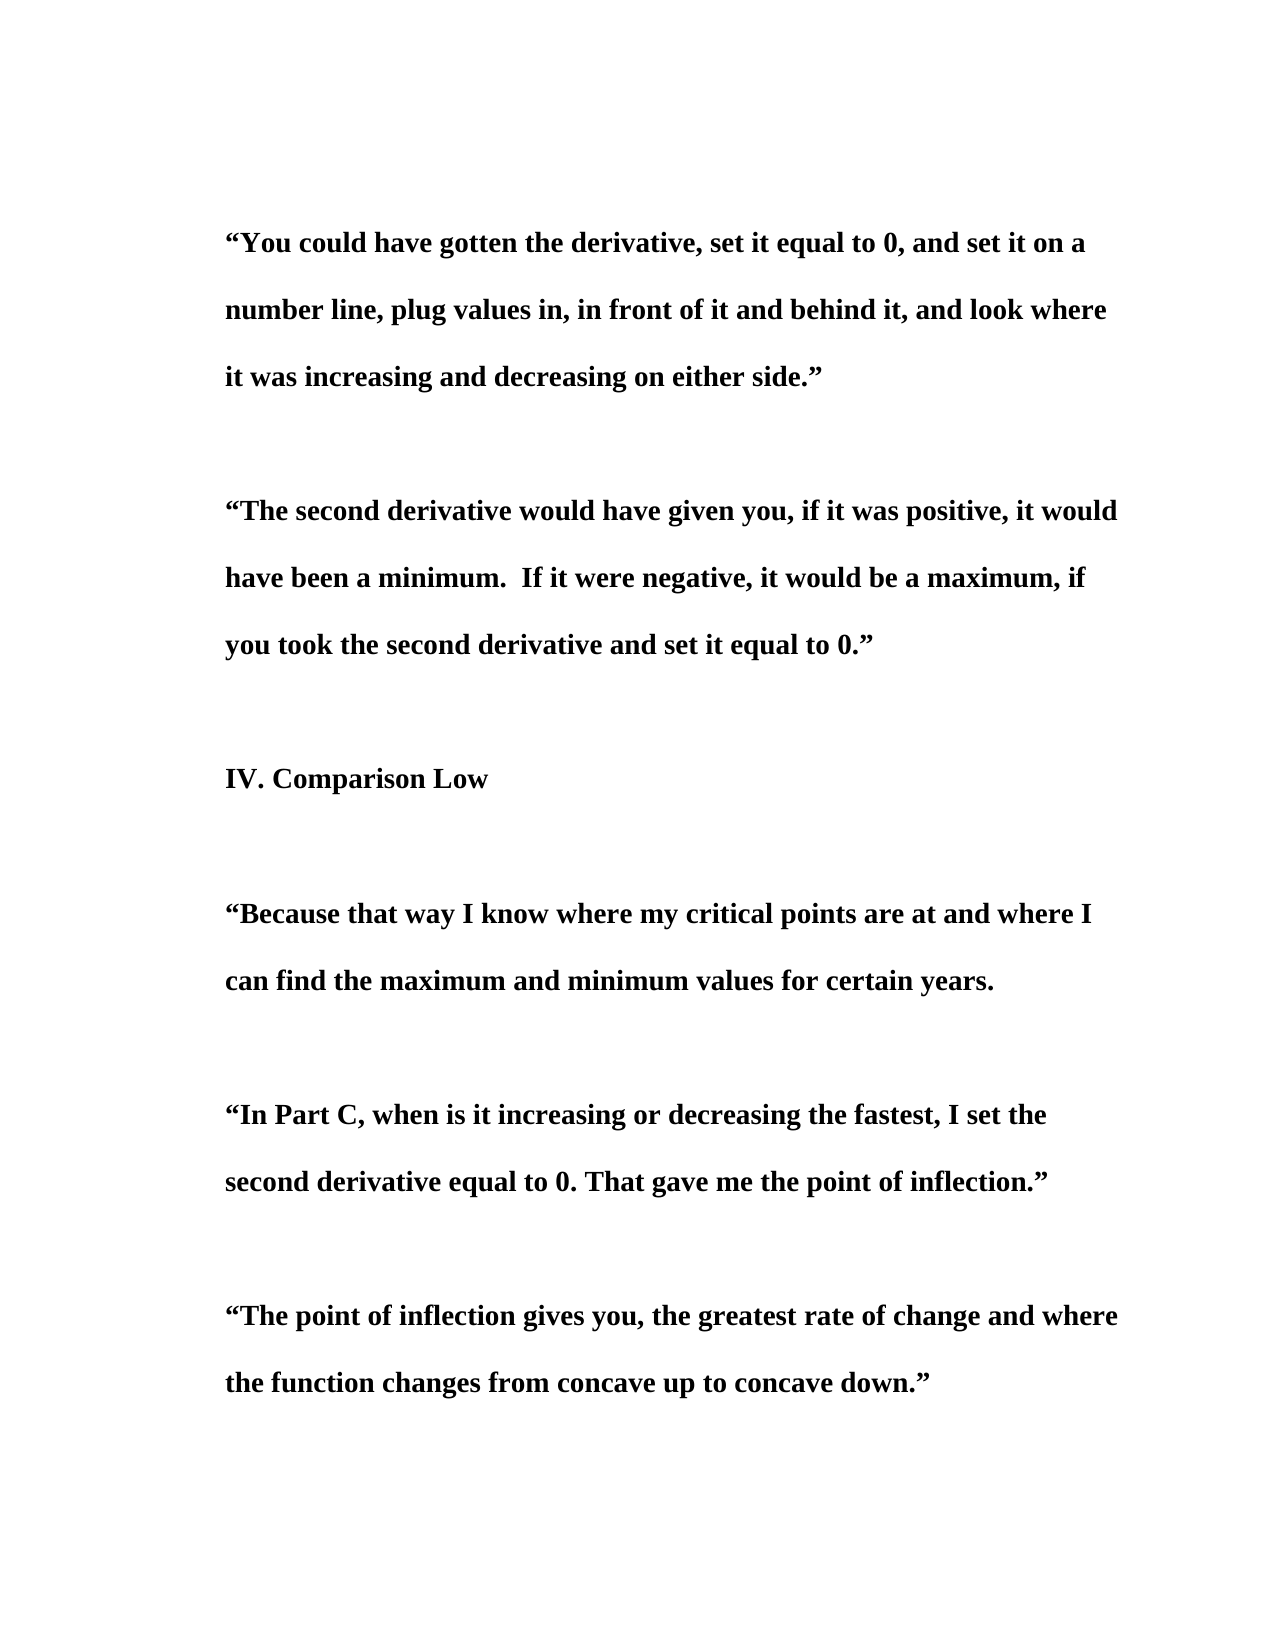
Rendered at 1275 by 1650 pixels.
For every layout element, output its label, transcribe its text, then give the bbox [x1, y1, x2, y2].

text IV. Comparison Low [225, 762, 1125, 795]
text “The second derivative would have given you, if it was positive, it would have been a minimum. If it were negative, it would be a maximum, if you took the second derivative and set it equal to 0.” [225, 493, 1125, 661]
text “Because that way I know where my critical points are at and where I can find the maximum and minimum values for certain years. [225, 896, 1125, 996]
text “You could have gotten the derivative, set it equal to 0, and set it on a number line, plug values in, in front of it and behind it, and look where it was increasing and decreasing on either side.” [225, 225, 1125, 393]
text “The point of inflection gives you, the greatest rate of change and where the function changes from concave up to concave down.” [225, 1298, 1125, 1399]
text “In Part C, when is it increasing or decreasing the fastest, I set the second derivative equal to 0. That gave me the point of inflection.” [225, 1097, 1125, 1198]
